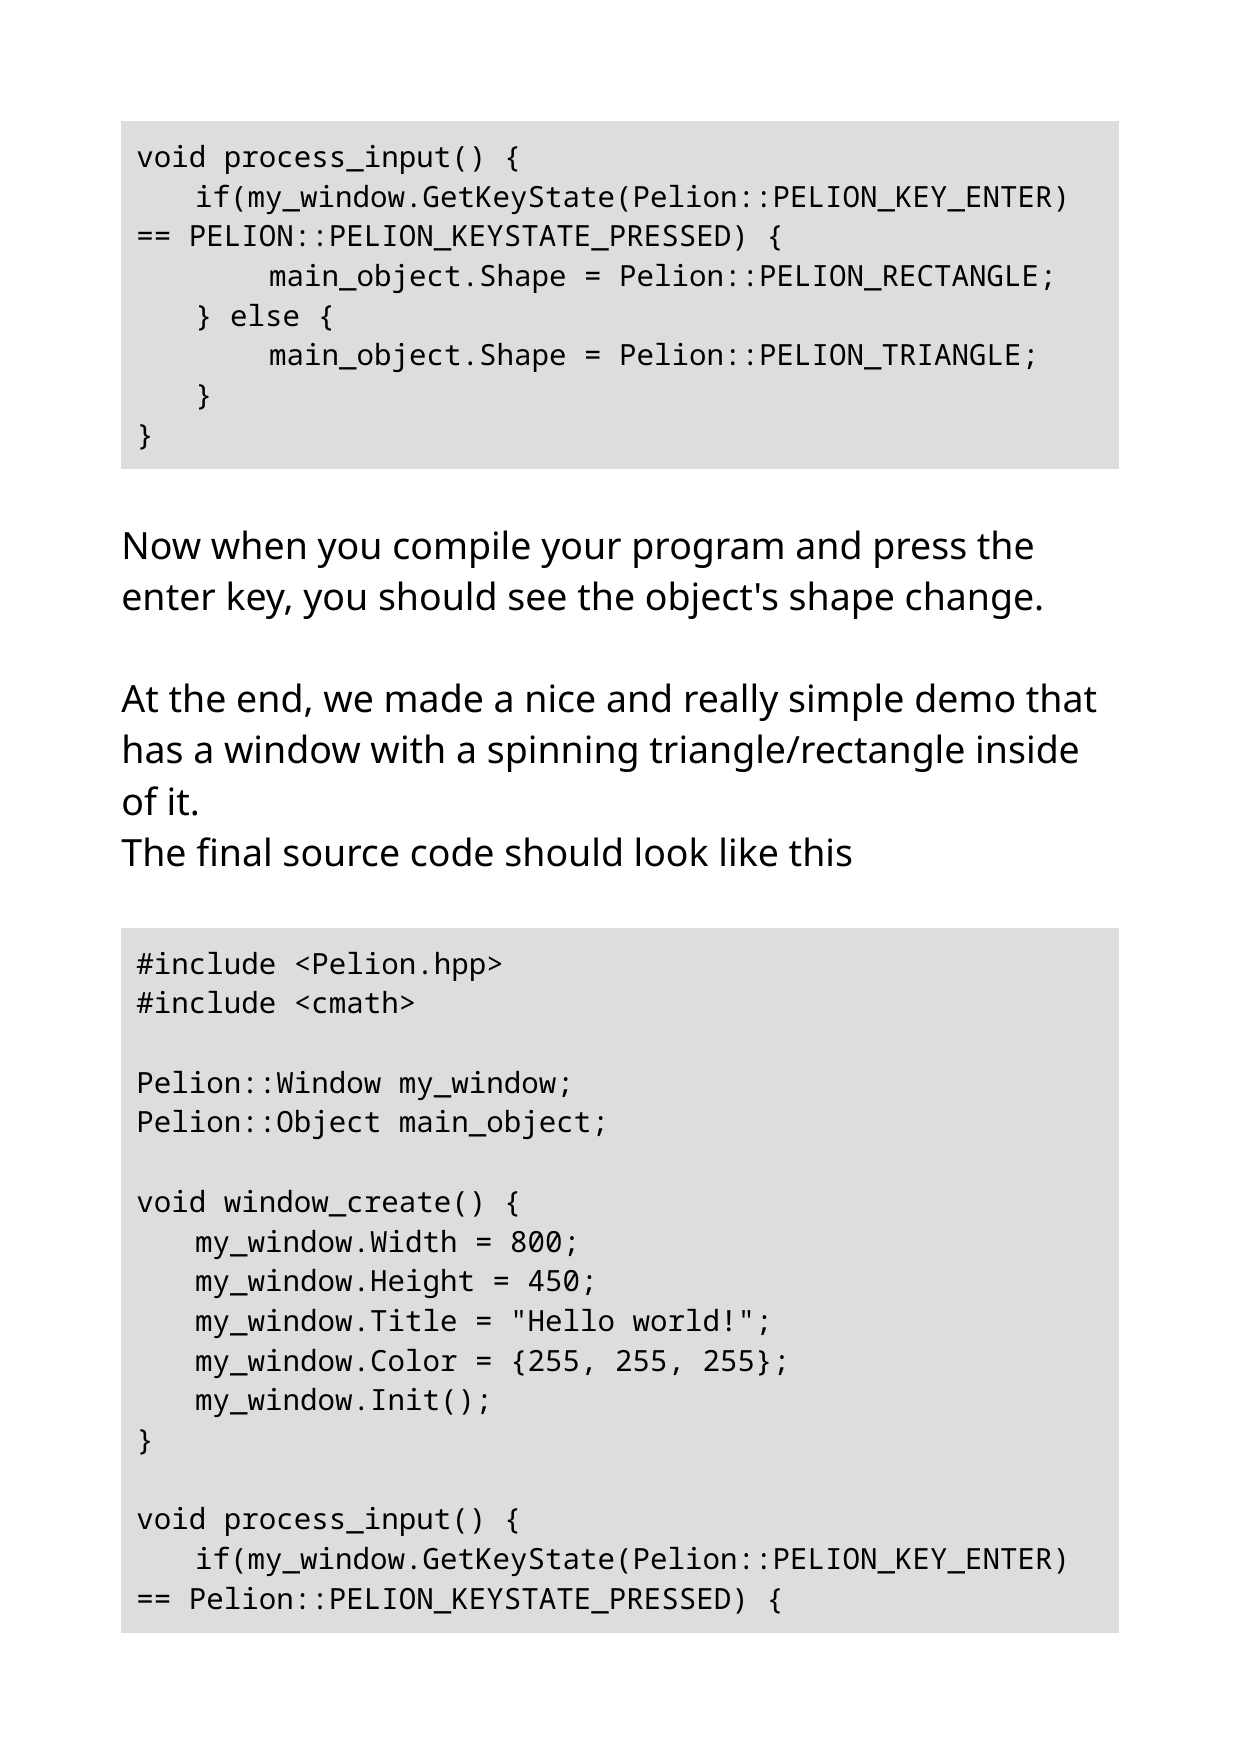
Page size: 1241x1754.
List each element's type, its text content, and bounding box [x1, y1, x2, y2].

text if(my_window.GetKeyState(Pelion::PELION_KEY_ENTER) == Pelion::PELION_KEYSTATE_PRESSED) { [121, 1538, 1119, 1633]
text main_object.Shape = Pelion::PELION_TRIANGLE; [121, 334, 1119, 374]
text } [121, 1419, 1119, 1459]
text Pelion::Object main_object; [121, 1102, 1119, 1141]
text my_window.Height = 450; [121, 1261, 1119, 1300]
text my_window.Color = {255, 255, 255}; [121, 1340, 1119, 1379]
text #include <cmath> [121, 983, 1119, 1022]
text The final source code should look like this [121, 826, 1119, 877]
text At the end, we made a nice and really simple demo that has a window with a spinning triangle/rectangle inside of it. [121, 673, 1119, 826]
text if(my_window.GetKeyState(Pelion::PELION_KEY_ENTER) == PELION::PELION_KEYSTATE_PRESSED) { [121, 176, 1119, 255]
text } [121, 374, 1119, 414]
text } [121, 414, 1119, 469]
text Now when you compile your program and press the enter key, you should see the object's shape change. [121, 520, 1119, 622]
text } else { [121, 295, 1119, 334]
text my_window.Title = "Hello world!"; [121, 1300, 1119, 1340]
text my_window.Width = 800; [121, 1221, 1119, 1261]
text void process_input() { [121, 1499, 1119, 1538]
text void window_create() { [121, 1181, 1119, 1221]
text main_object.Shape = Pelion::PELION_RECTANGLE; [121, 255, 1119, 295]
text #include <Pelion.hpp> [121, 928, 1119, 983]
text my_window.Init(); [121, 1379, 1119, 1419]
text void process_input() { [121, 121, 1119, 176]
text Pelion::Window my_window; [121, 1062, 1119, 1102]
